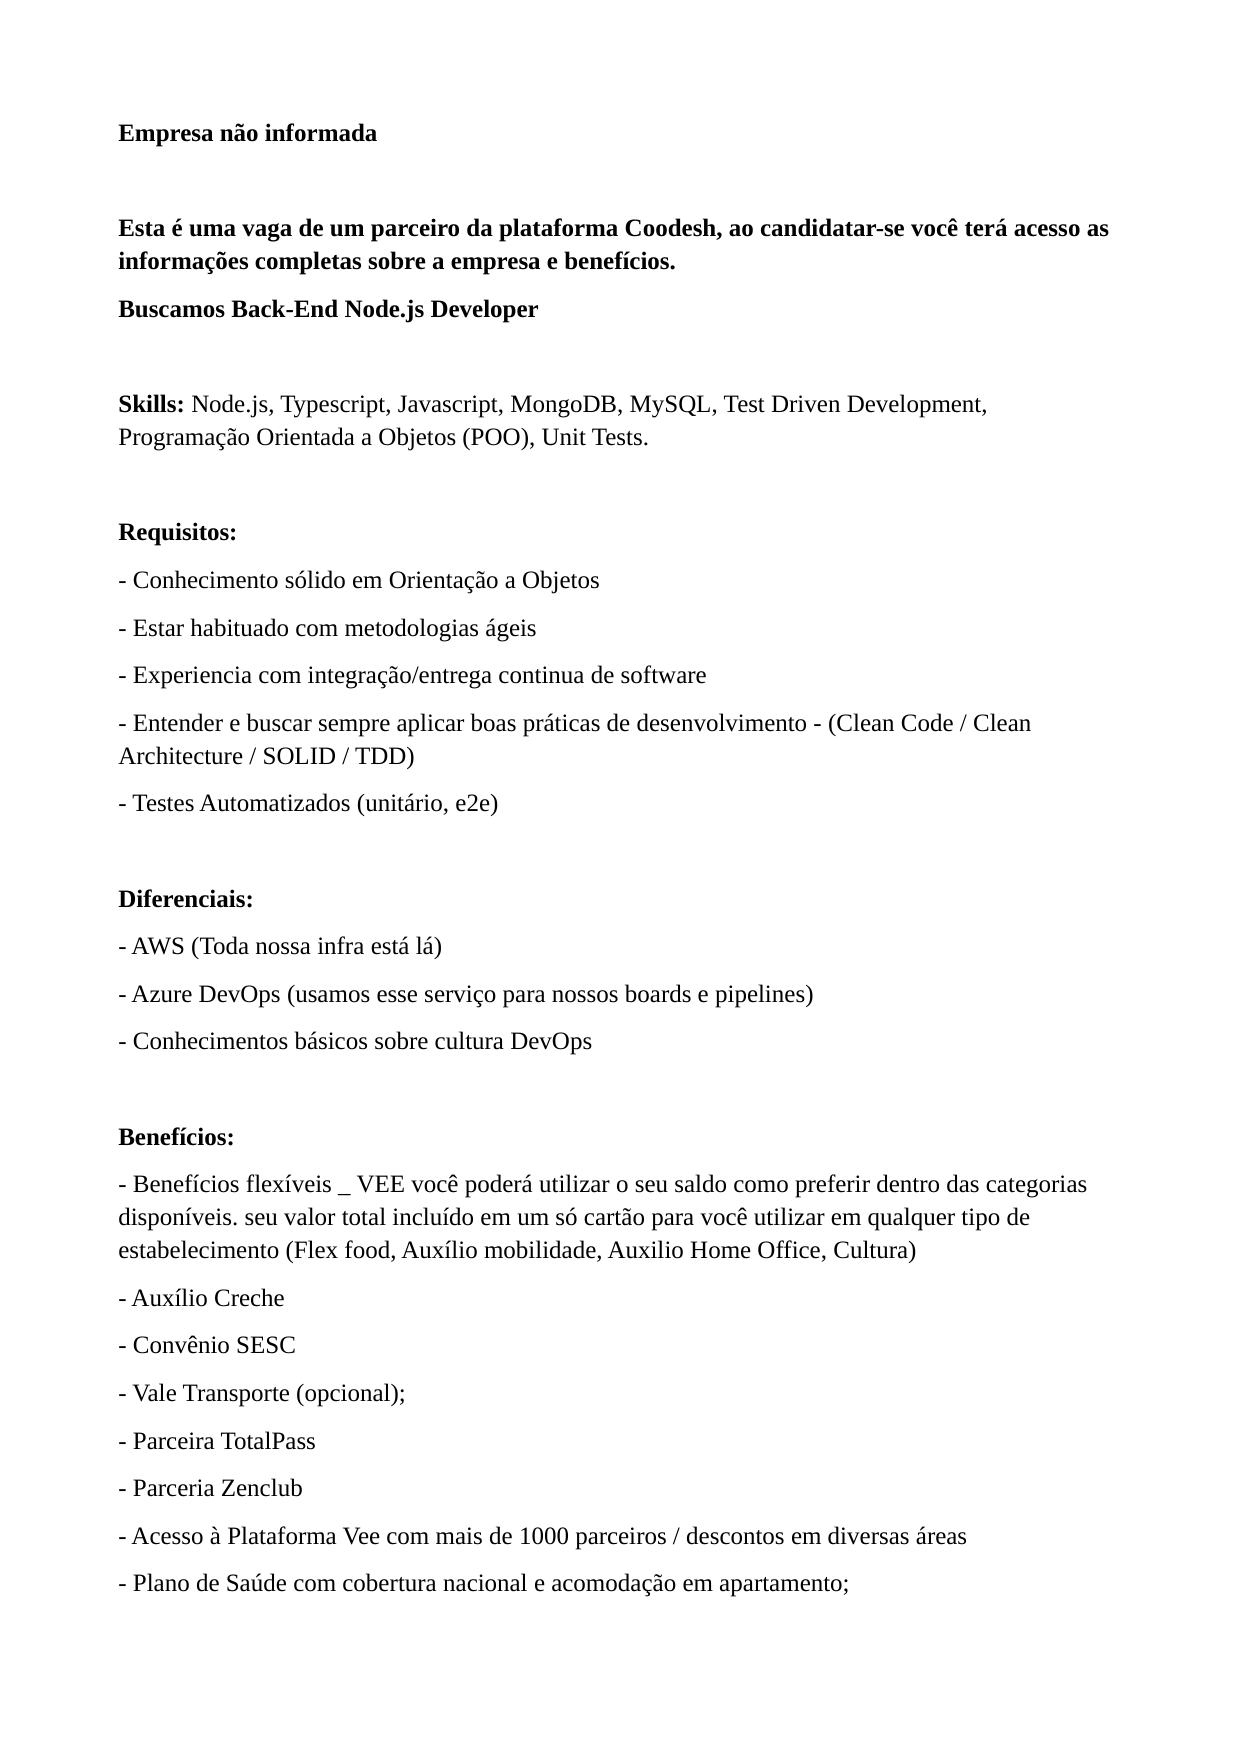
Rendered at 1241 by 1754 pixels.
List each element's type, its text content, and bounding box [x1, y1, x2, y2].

text - Acesso à Plataforma Vee com mais de 1000 parceiros / descontos em diversas áreas [118, 1521, 1122, 1550]
text - Testes Automatizados (unitário, e2e) [118, 788, 1122, 817]
text - Parceria Zenclub [118, 1473, 1122, 1502]
text - Entender e buscar sempre aplicar boas práticas de desenvolvimento - (Clean Code / Clean Architecture / SOLID / TDD) [118, 708, 1122, 769]
text - Conhecimentos básicos sobre cultura DevOps [118, 1026, 1122, 1055]
text - Vale Transporte (opcional); [118, 1378, 1122, 1407]
text - Conhecimento sólido em Orientação a Objetos [118, 565, 1122, 594]
text Requisitos: [118, 517, 1122, 546]
text Esta é uma vaga de um parceiro da plataforma Coodesh, ao candidatar-se você terá acesso as informações completas sobre a empresa e benefícios. [118, 213, 1122, 275]
text - Convênio SESC [118, 1331, 1122, 1359]
text Skills: Node.js, Typescript, Javascript, MongoDB, MySQL, Test Driven Development, Programação Orientada a Objetos (POO), Unit Tests. [118, 389, 1122, 451]
text - Parceira TotalPass [118, 1426, 1122, 1454]
text - AWS (Toda nossa infra está lá) [118, 931, 1122, 960]
text Buscamos Back-End Node.js Developer 📣 [118, 294, 1122, 323]
text Benefícios: [118, 1122, 1122, 1150]
text - Plano de Saúde com cobertura nacional e acomodação em apartamento; [118, 1568, 1122, 1597]
text - Auxílio Creche [118, 1283, 1122, 1312]
text - Benefícios flexíveis _ VEE você poderá utilizar o seu saldo como preferir dentro das categorias disponíveis. seu valor total incluído em um só cartão para você utilizar em qualquer tipo de estabelecimento (Flex food, Auxílio mobilidade, Auxilio Home Office, Cultura) [118, 1169, 1122, 1264]
text - Estar habituado com metodologias ágeis [118, 613, 1122, 641]
text - Azure DevOps (usamos esse serviço para nossos boards e pipelines) [118, 979, 1122, 1008]
text - Experiencia com integração/entrega continua de software [118, 660, 1122, 689]
text Diferenciais: [118, 884, 1122, 912]
text Empresa não informada [118, 118, 1122, 147]
